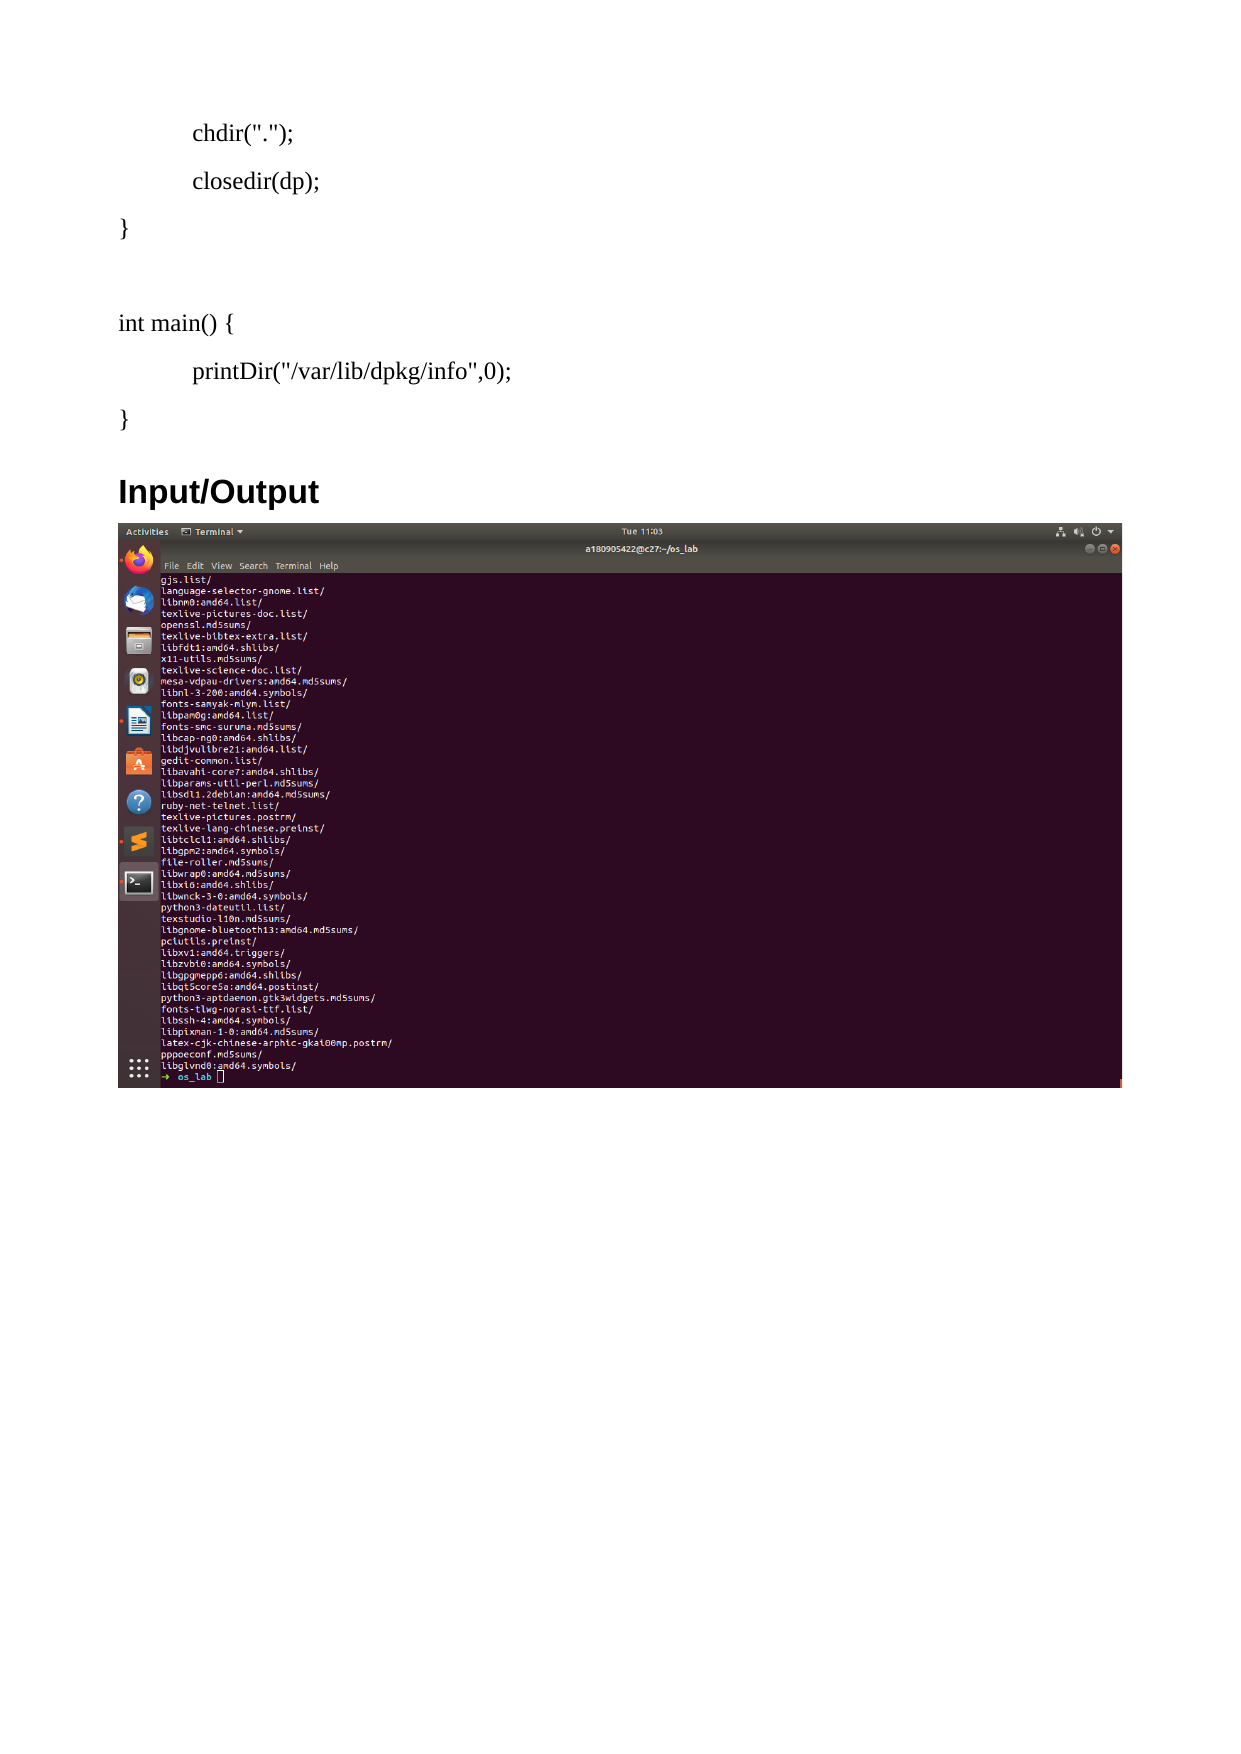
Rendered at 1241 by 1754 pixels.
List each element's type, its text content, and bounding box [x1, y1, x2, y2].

text } [118, 404, 1122, 432]
text int main() { [118, 308, 1122, 337]
subtitle Input/Output [118, 472, 1122, 511]
text closedir(dp); [118, 166, 1122, 194]
text chdir("."); [118, 118, 1122, 147]
text printDir("/var/lib/dpkg/info",0); [118, 356, 1122, 385]
text } [118, 213, 1122, 242]
picture [118, 523, 1123, 1088]
